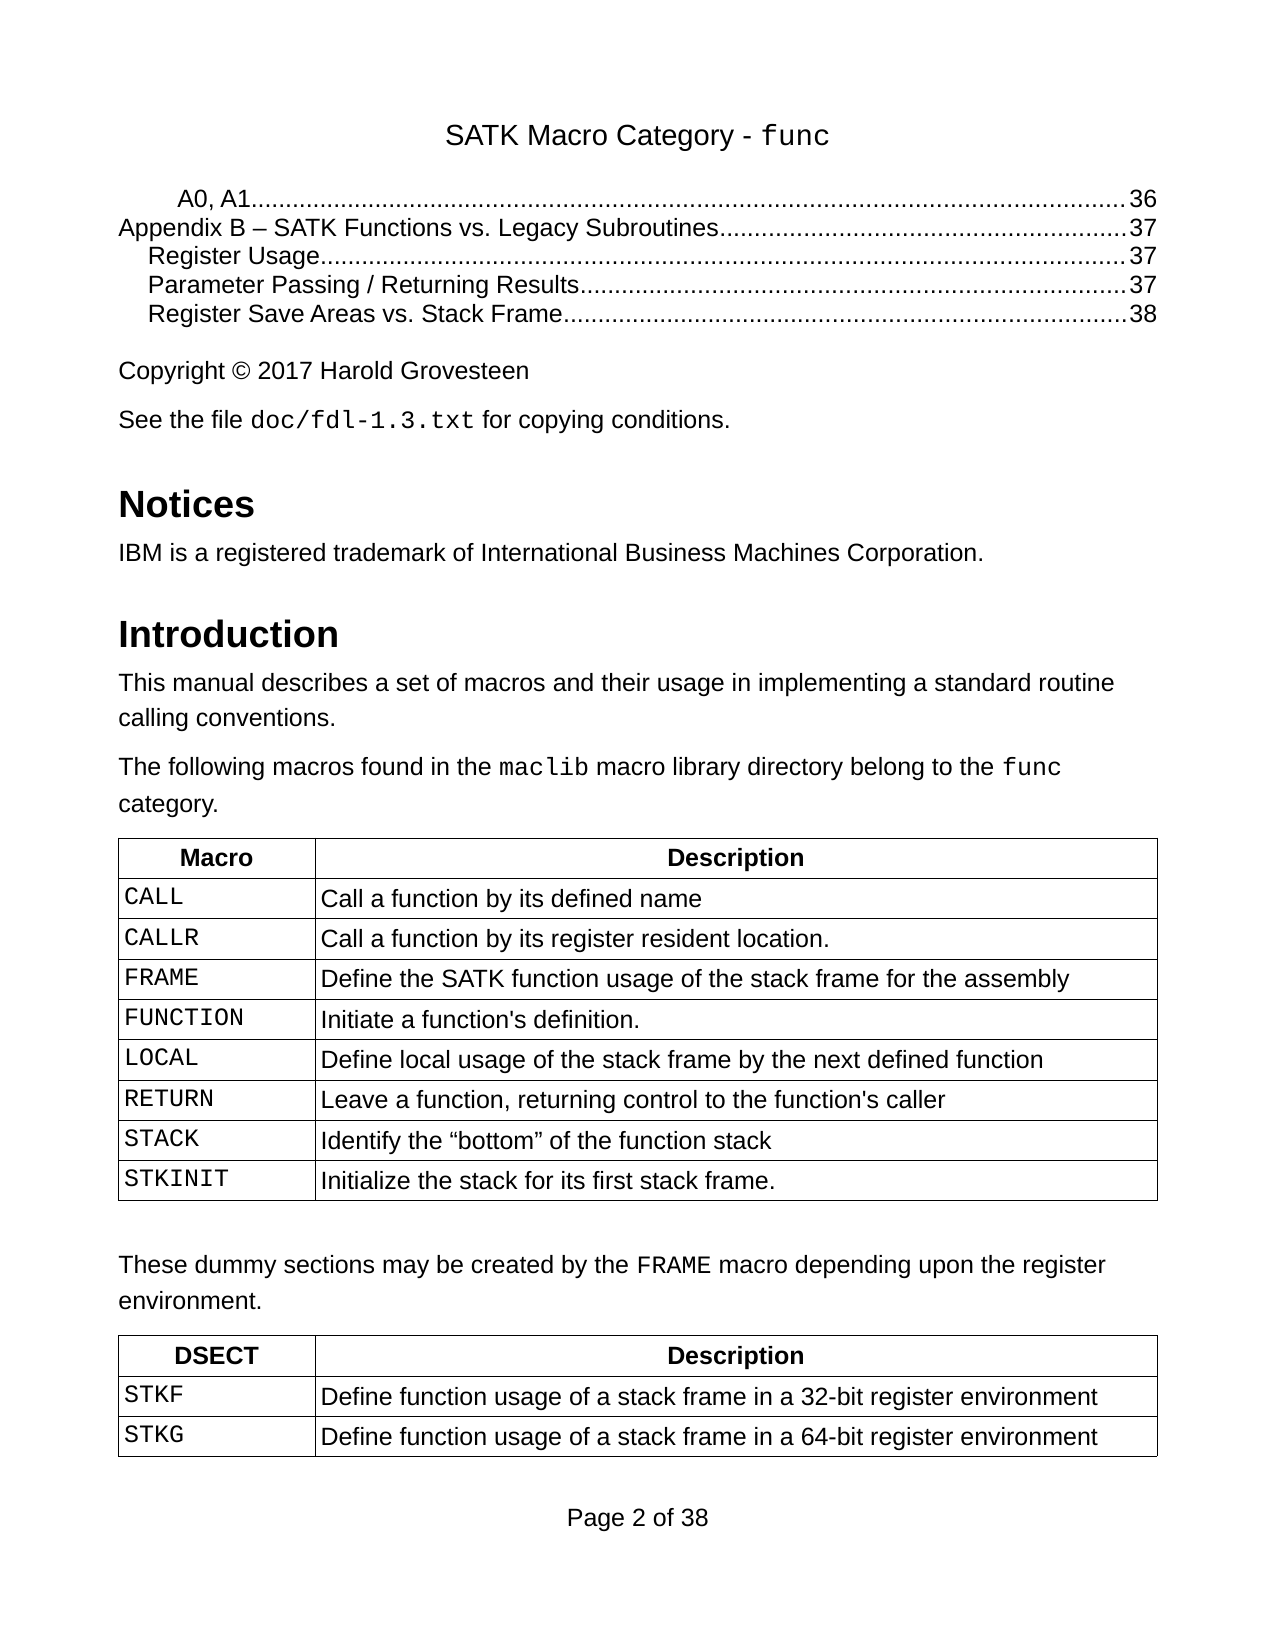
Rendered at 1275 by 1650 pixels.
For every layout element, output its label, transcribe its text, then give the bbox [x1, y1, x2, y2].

table_cell Initiate a function's definition. [316, 1000, 1157, 1039]
text IBM is a registered trademark of International Business Machines Corporation. [118, 538, 1157, 567]
text Parameter Passing / Returning Results 37 [148, 270, 1157, 299]
table_cell CALL [119, 879, 315, 918]
table_cell Call a function by its register resident location. [316, 919, 1157, 958]
subtitle Introduction [118, 612, 1157, 656]
text See the file doc/fdl-1.3.txt for copying conditions. [118, 405, 1157, 436]
table_header Description [316, 1336, 1157, 1376]
table_cell RETURN [119, 1081, 315, 1120]
table_header Description [316, 839, 1157, 878]
text These dummy sections may be created by the FRAME macro depending upon the register environment. [118, 1249, 1157, 1315]
table_cell Leave a function, returning control to the function's caller [316, 1081, 1157, 1120]
table_cell STKINIT [119, 1161, 315, 1200]
table_cell LOCAL [119, 1040, 315, 1079]
text Copyright © 2017 Harold Grovesteen [118, 356, 1157, 385]
text This manual describes a set of macros and their usage in implementing a standard routine calling conventions. [118, 668, 1157, 732]
table_cell Define local usage of the stack frame by the next defined function [316, 1040, 1157, 1079]
text Appendix B – SATK Functions vs. Legacy Subroutines 37 [118, 212, 1157, 241]
table_cell Call a function by its defined name [316, 879, 1157, 918]
table_cell Initialize the stack for its first stack frame. [316, 1161, 1157, 1200]
text Register Usage 37 [148, 241, 1157, 270]
text A0, A1 36 [177, 184, 1157, 212]
table_cell Identify the “bottom” of the function stack [316, 1121, 1157, 1160]
subtitle Notices [118, 482, 1157, 526]
table_header Macro [119, 839, 315, 878]
table_cell STKG [119, 1417, 315, 1456]
table_cell CALLR [119, 919, 315, 958]
table_header DSECT [119, 1336, 315, 1376]
text Register Save Areas vs. Stack Frame 38 [148, 299, 1157, 327]
table_cell Define the SATK function usage of the stack frame for the assembly [316, 960, 1157, 999]
table_cell STKF [119, 1377, 315, 1416]
text The following macros found in the maclib macro library directory belong to the func category. [118, 752, 1157, 817]
table_cell STACK [119, 1121, 315, 1160]
table_cell Define function usage of a stack frame in a 64-bit register environment [316, 1417, 1157, 1456]
table_cell Define function usage of a stack frame in a 32-bit register environment [316, 1377, 1157, 1416]
table_cell FRAME [119, 960, 315, 999]
table_cell FUNCTION [119, 1000, 315, 1039]
